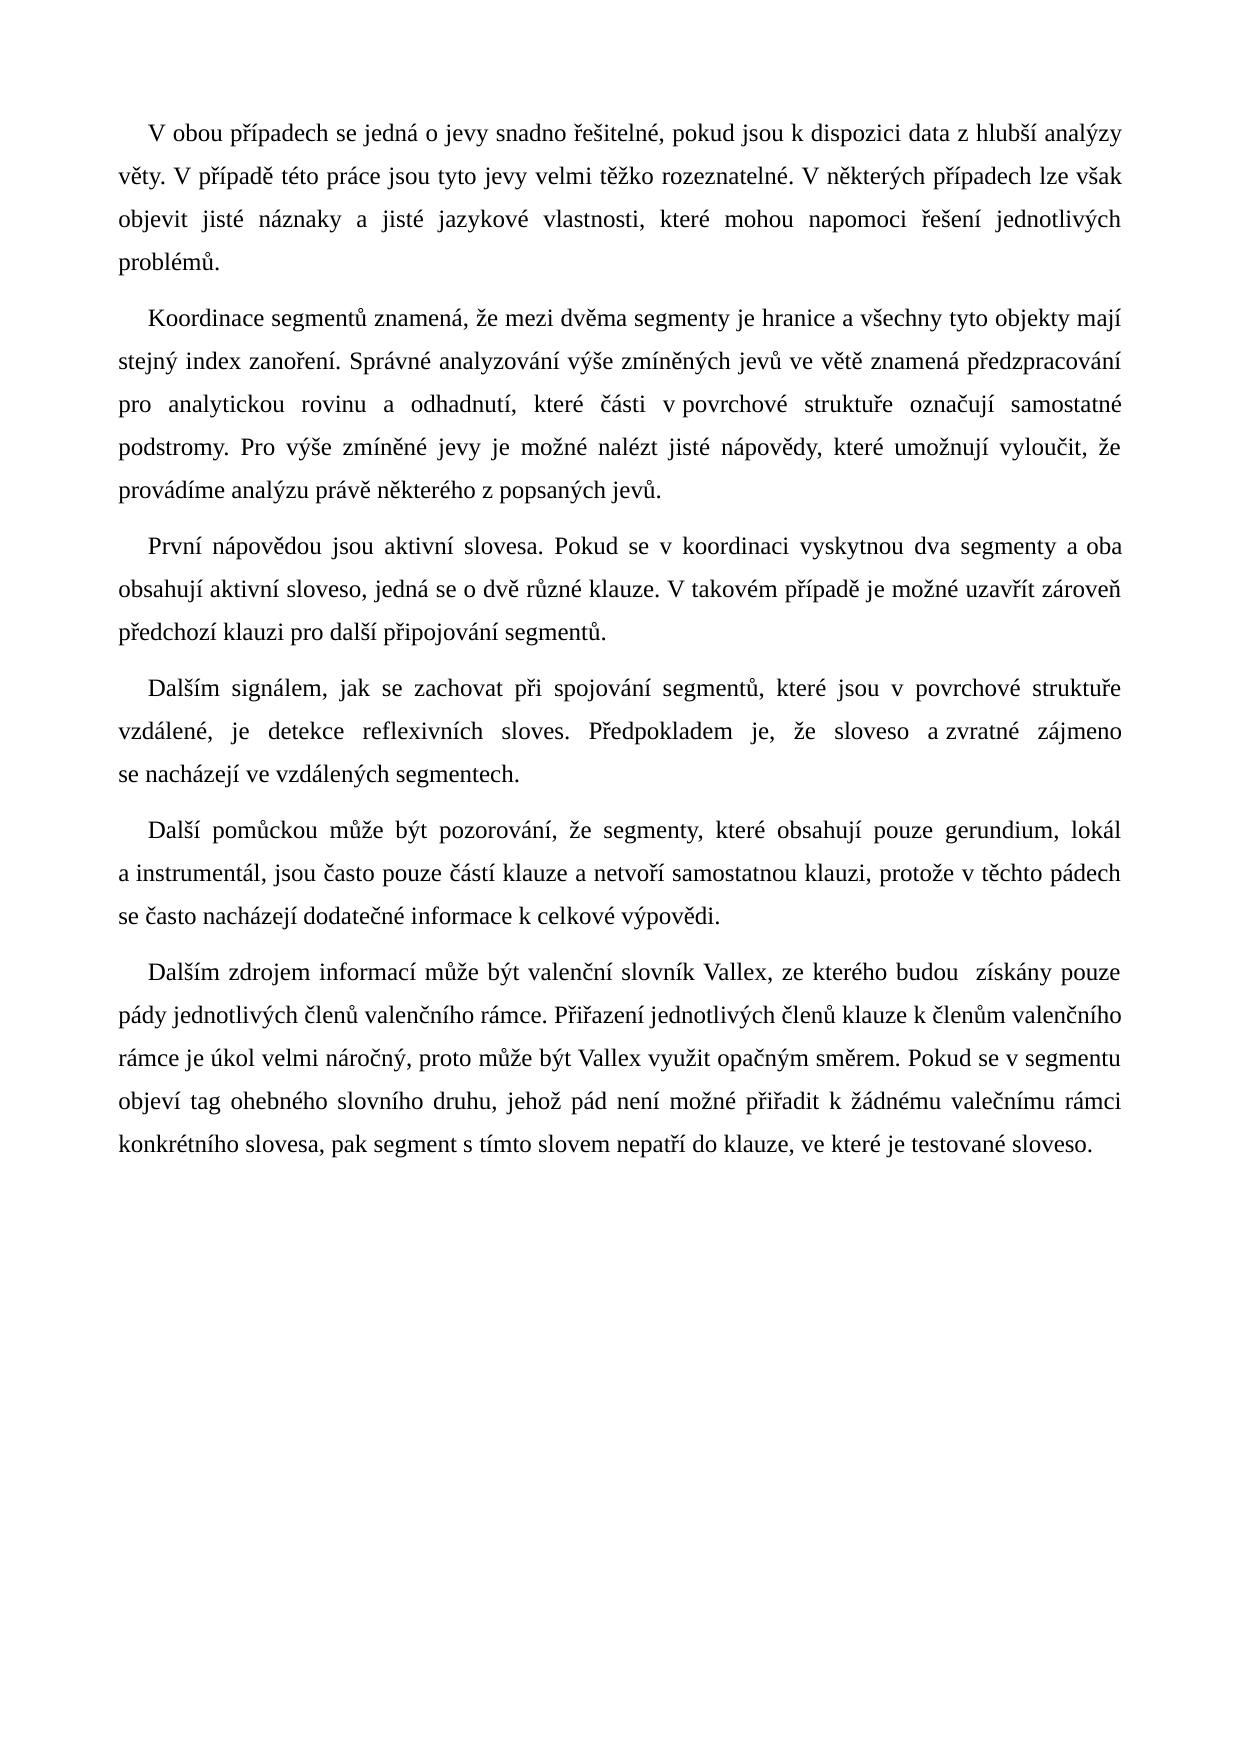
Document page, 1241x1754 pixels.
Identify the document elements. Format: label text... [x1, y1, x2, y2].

text Koordinace segmentů znamená, že mezi dvěma segmenty je hranice a všechny tyto objekty mají stejný index zanoření. Správné analyzování výše zmíněných jevů ve větě znamená předzpracování pro analytickou rovinu a odhadnutí, které části v povrchové struktuře označují samostatné podstromy. Pro výše zmíněné jevy je možné nalézt jisté nápovědy, které umožnují vyloučit, že provádíme analýzu právě některého z popsaných jevů. [118, 303, 1122, 504]
text Další pomůckou může být pozorování, že segmenty, které obsahují pouze gerundium, lokál a instrumentál, jsou často pouze částí klauze a netvoří samostatnou klauzi, protože v těchto pádech se často nacházejí dodatečné informace k celkové výpovědi. [118, 815, 1122, 930]
text Dalším zdrojem informací může být valenční slovník Vallex, ze kterého budou získány pouze pády jednotlivých členů valenčního rámce. Přiřazení jednotlivých členů klauze k členům valenčního rámce je úkol velmi náročný, proto může být Vallex využit opačným směrem. Pokud se v segmentu objeví tag ohebného slovního druhu, jehož pád není možné přiřadit k žádnému valečnímu rámci konkrétního slovesa, pak segment s tímto slovem nepatří do klauze, ve které je testované sloveso. [118, 957, 1122, 1158]
text Dalším signálem, jak se zachovat při spojování segmentů, které jsou v povrchové struktuře vzdálené, je detekce reflexivních sloves. Předpokladem je, že sloveso a zvratné zájmeno se nacházejí ve vzdálených segmentech. [118, 673, 1122, 788]
text V obou případech se jedná o jevy snadno řešitelné, pokud jsou k dispozici data z hlubší analýzy věty. V případě této práce jsou tyto jevy velmi těžko rozeznatelné. V některých případech lze však objevit jisté náznaky a jisté jazykové vlastnosti, které mohou napomoci řešení jednotlivých problémů. [118, 118, 1122, 276]
text První nápovědou jsou aktivní slovesa. Pokud se v koordinaci vyskytnou dva segmenty a oba obsahují aktivní sloveso, jedná se o dvě různé klauze. V takovém případě je možné uzavřít zároveň předchozí klauzi pro další připojování segmentů. [118, 531, 1122, 646]
